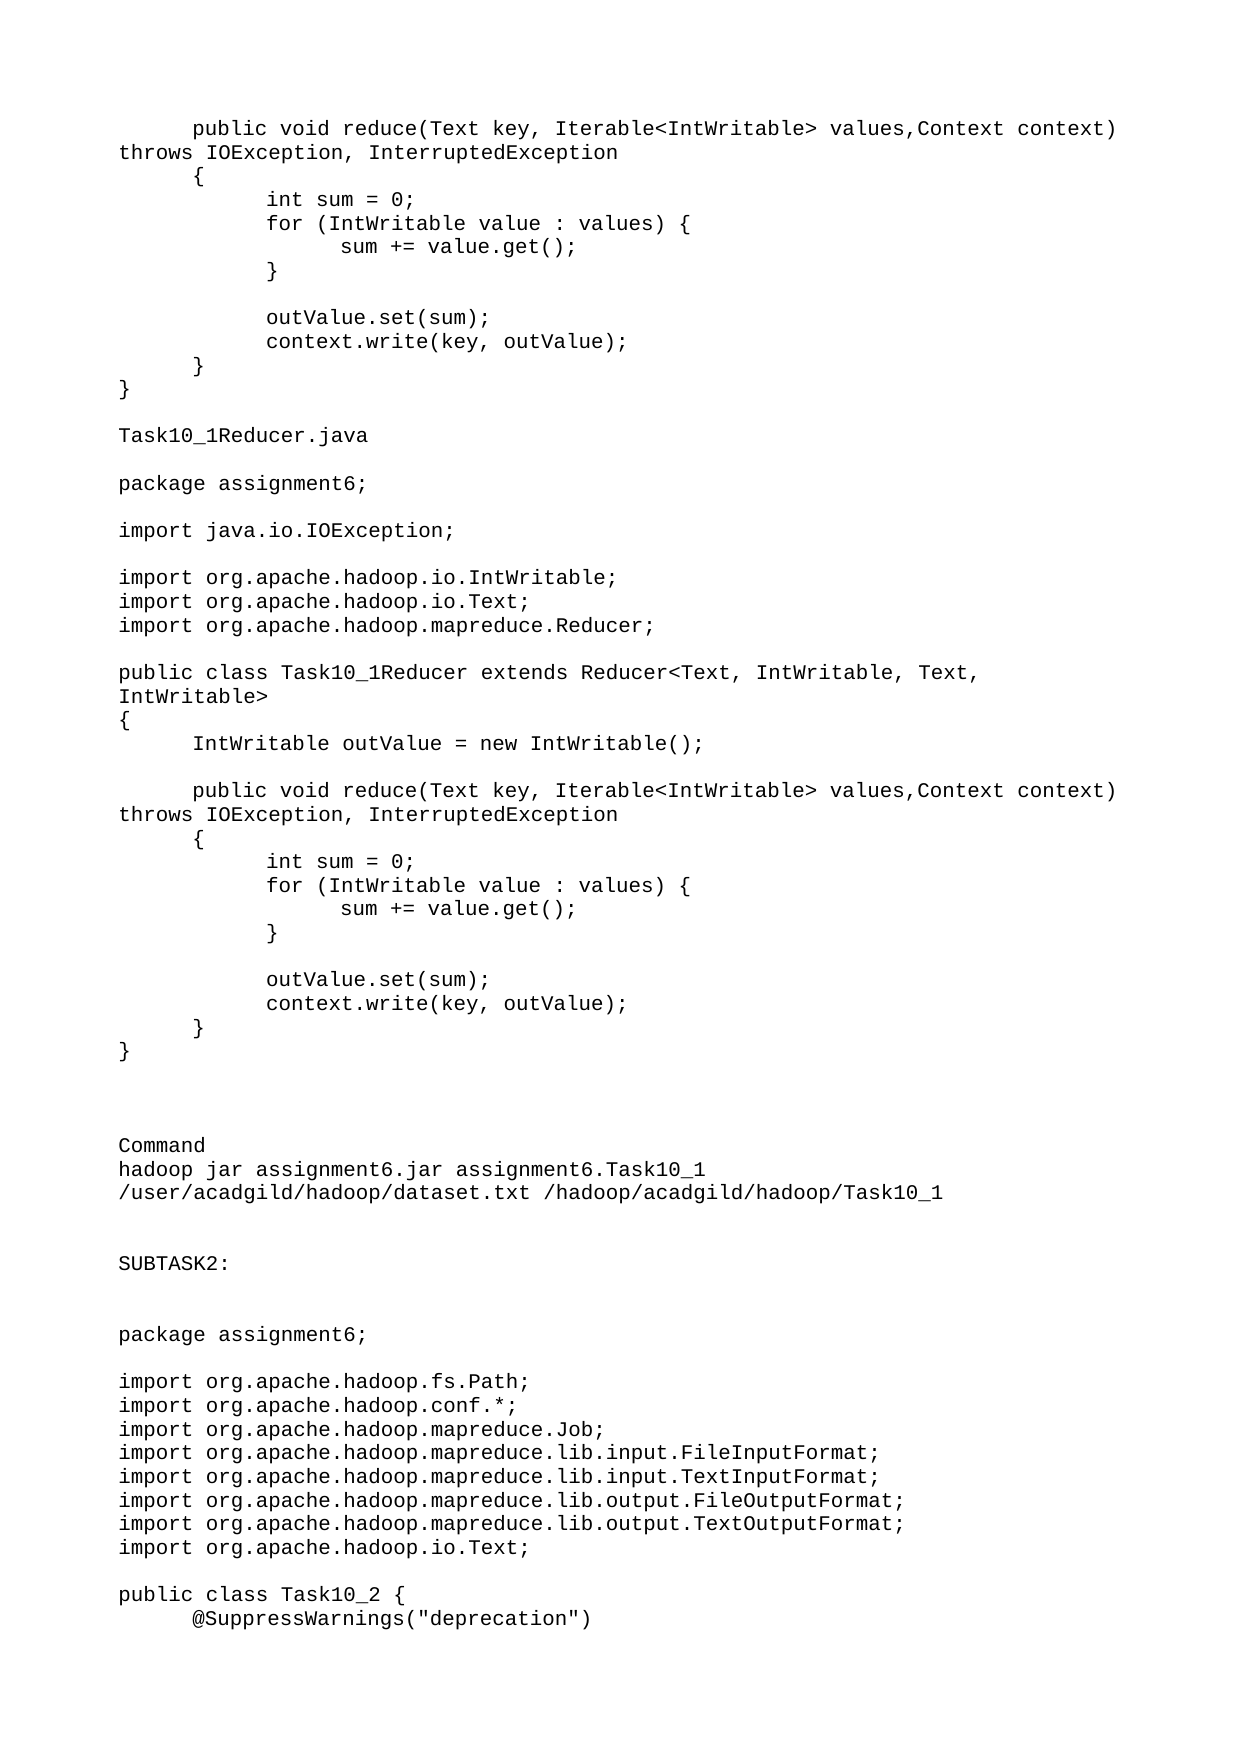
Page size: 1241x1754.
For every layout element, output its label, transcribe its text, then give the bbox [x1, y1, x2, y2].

text @SuppressWarnings("deprecation") [118, 1608, 1122, 1631]
text public void reduce(Text key, Iterable<IntWritable> values,Context context) throws IOException, InterruptedException [118, 780, 1122, 827]
text for (IntWritable value : values) { [118, 875, 1122, 898]
text } [118, 354, 1122, 378]
text import org.apache.hadoop.mapreduce.lib.input.FileInputFormat; [118, 1442, 1122, 1466]
text { [118, 165, 1122, 189]
text for (IntWritable value : values) { [118, 213, 1122, 236]
text } [118, 1040, 1122, 1064]
text public void reduce(Text key, Iterable<IntWritable> values,Context context) throws IOException, InterruptedException [118, 118, 1122, 165]
text outValue.set(sum); [118, 307, 1122, 331]
text int sum = 0; [118, 189, 1122, 213]
text public class Task10_1Reducer extends Reducer<Text, IntWritable, Text, IntWritable> [118, 662, 1122, 709]
text import org.apache.hadoop.mapreduce.lib.output.FileOutputFormat; [118, 1489, 1122, 1513]
text { [118, 709, 1122, 733]
text int sum = 0; [118, 851, 1122, 875]
text } [118, 378, 1122, 402]
text package assignment6; [118, 1324, 1122, 1348]
text import org.apache.hadoop.mapreduce.lib.output.TextOutputFormat; [118, 1513, 1122, 1537]
text } [118, 1017, 1122, 1040]
text outValue.set(sum); [118, 969, 1122, 993]
text package assignment6; [118, 473, 1122, 496]
text Command [118, 1135, 1122, 1158]
text import java.io.IOException; [118, 520, 1122, 544]
text import org.apache.hadoop.fs.Path; [118, 1371, 1122, 1395]
text sum += value.get(); [118, 898, 1122, 922]
text import org.apache.hadoop.mapreduce.Job; [118, 1419, 1122, 1442]
text } [118, 260, 1122, 284]
text import org.apache.hadoop.mapreduce.Reducer; [118, 615, 1122, 638]
text sum += value.get(); [118, 236, 1122, 260]
text hadoop jar assignment6.jar assignment6.Task10_1 /user/acadgild/hadoop/dataset.txt /hadoop/acadgild/hadoop/Task10_1 [118, 1158, 1122, 1206]
text context.write(key, outValue); [118, 993, 1122, 1017]
text import org.apache.hadoop.io.Text; [118, 1537, 1122, 1561]
text public class Task10_2 { [118, 1584, 1122, 1608]
text context.write(key, outValue); [118, 331, 1122, 354]
text import org.apache.hadoop.io.IntWritable; [118, 567, 1122, 591]
text import org.apache.hadoop.conf.*; [118, 1395, 1122, 1419]
text } [118, 922, 1122, 946]
text { [118, 827, 1122, 851]
text Task10_1Reducer.java [118, 426, 1122, 449]
text import org.apache.hadoop.mapreduce.lib.input.TextInputFormat; [118, 1466, 1122, 1489]
text IntWritable outValue = new IntWritable(); [118, 733, 1122, 757]
text SUBTASK2: [118, 1253, 1122, 1277]
text import org.apache.hadoop.io.Text; [118, 591, 1122, 615]
